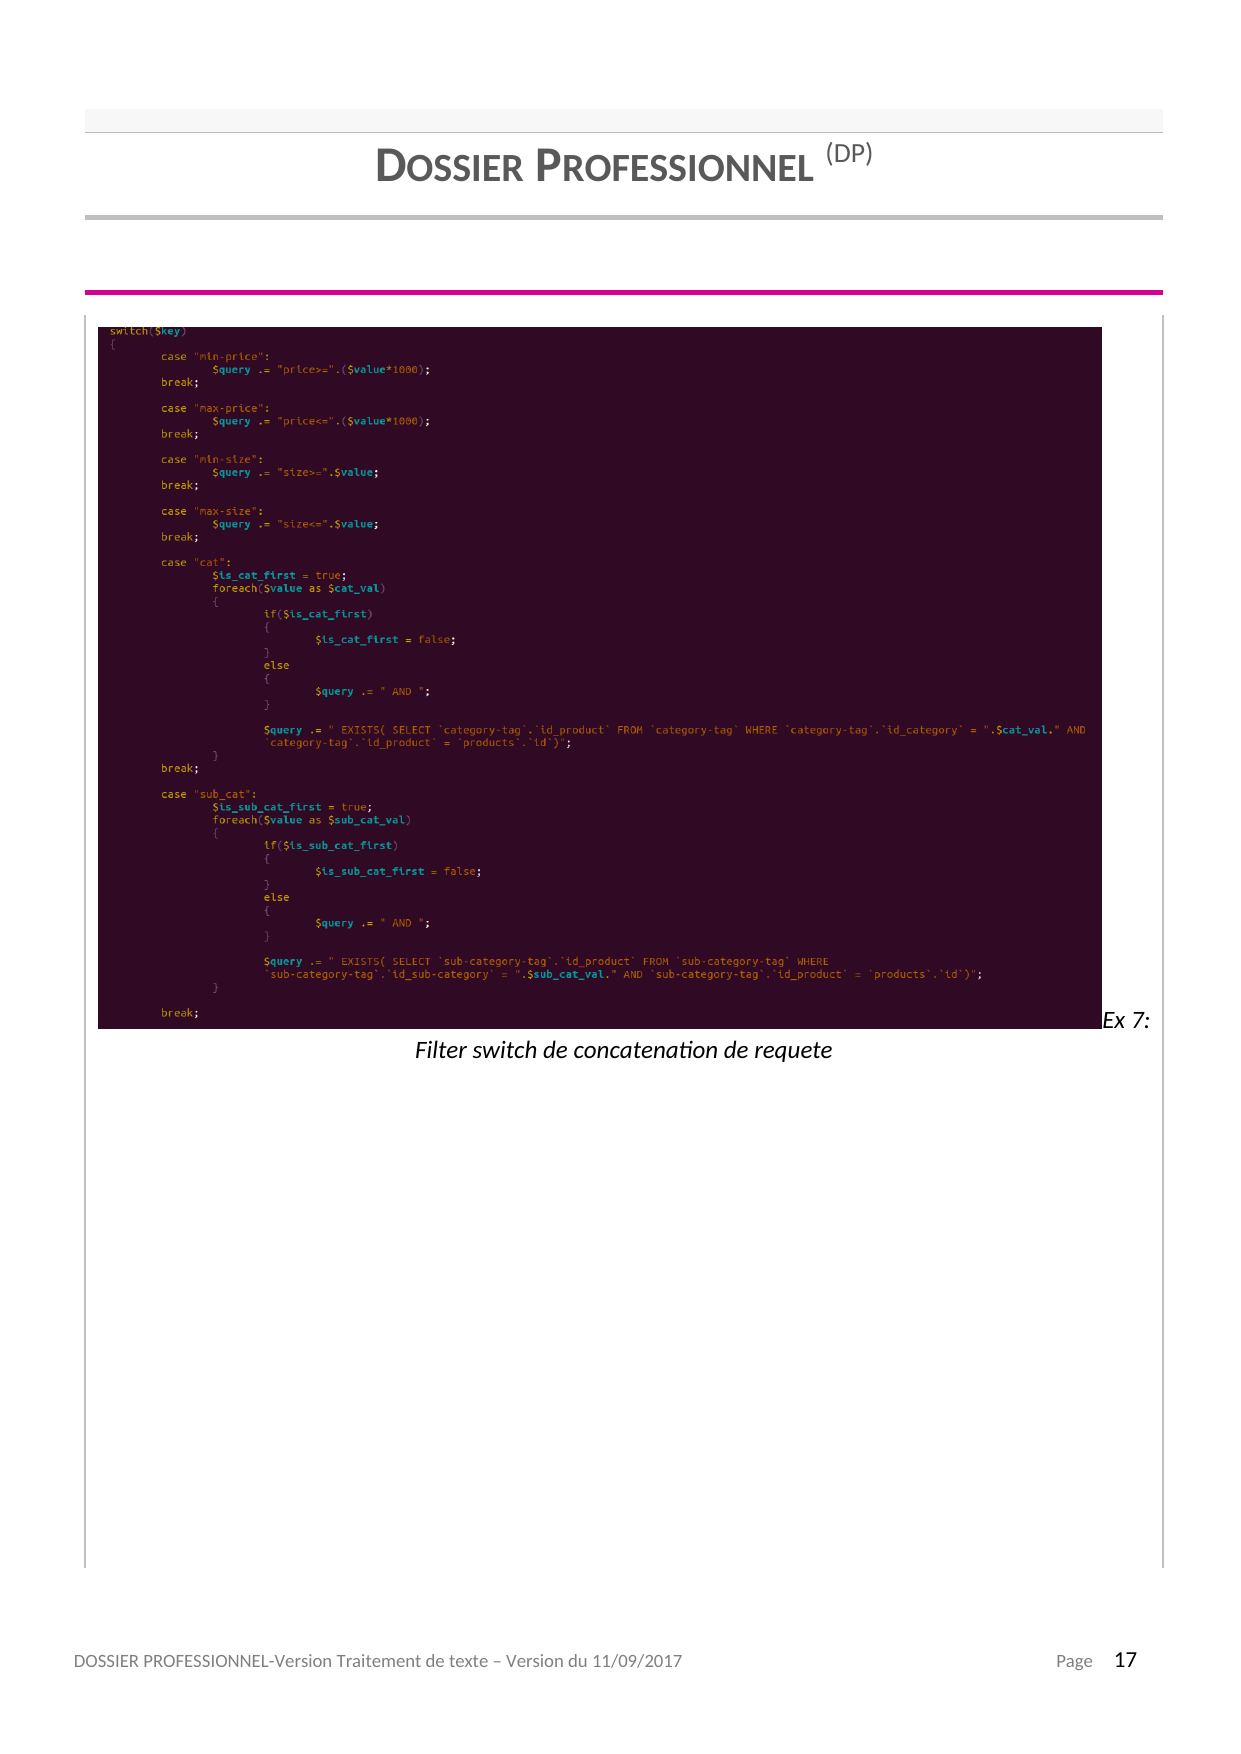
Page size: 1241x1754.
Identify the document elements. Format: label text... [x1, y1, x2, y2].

table_cell Afin de dévellopper mon portfolio, j’ai utilisé PHP et MySQL pour pouvoir insérer a volonté des nouveaux projets. Pour ce faire, il faut tout dabord mettre en place une base de donnee qui stockera tout nos projets, mais j’ai rajouté un systeme de tag pour que l’utilisateur puisse trier les projets. La base de donnée contient alors la table projet : Ainsi que la table tag et category : Une fois nos table remplie, il suffit des les appeler via PHP et POO. Tout dabord il faut se connecter au serveurs ou sont stocké les projets. Une fois la connexion établie, nous pouvons commencer a récupérer les données de la bdd. Grace a PDO, je peux me connecter a la base de donnée et récupérer les projets que je veux afficher avec des requetes. Je peux spécifier le type de projet que je veux récupérer avec l’option ‘WHERE’ de SQL ou encore `INNER JOIN` ou `EXISTS`, `NOT`, etc. Voici un exemple de génération de requete sql relative a un filtre.L’utilisateur précise ses critere via le filtre et il génère la requete en fonction de spécification de l’utilisateur. On peut voir que l’orsque l’utilisateur a choisit les filtres, le filtre va ajouter pour chaque demande de l’utilisateur un morceau de requete pour pouvoir obtenir le resultat filtré de la recherche. Le switch applique les modfication de requete pour chaque parametre modifié par l’utilisateur. [86, 315, 1162, 1568]
picture [98, 327, 1102, 1029]
